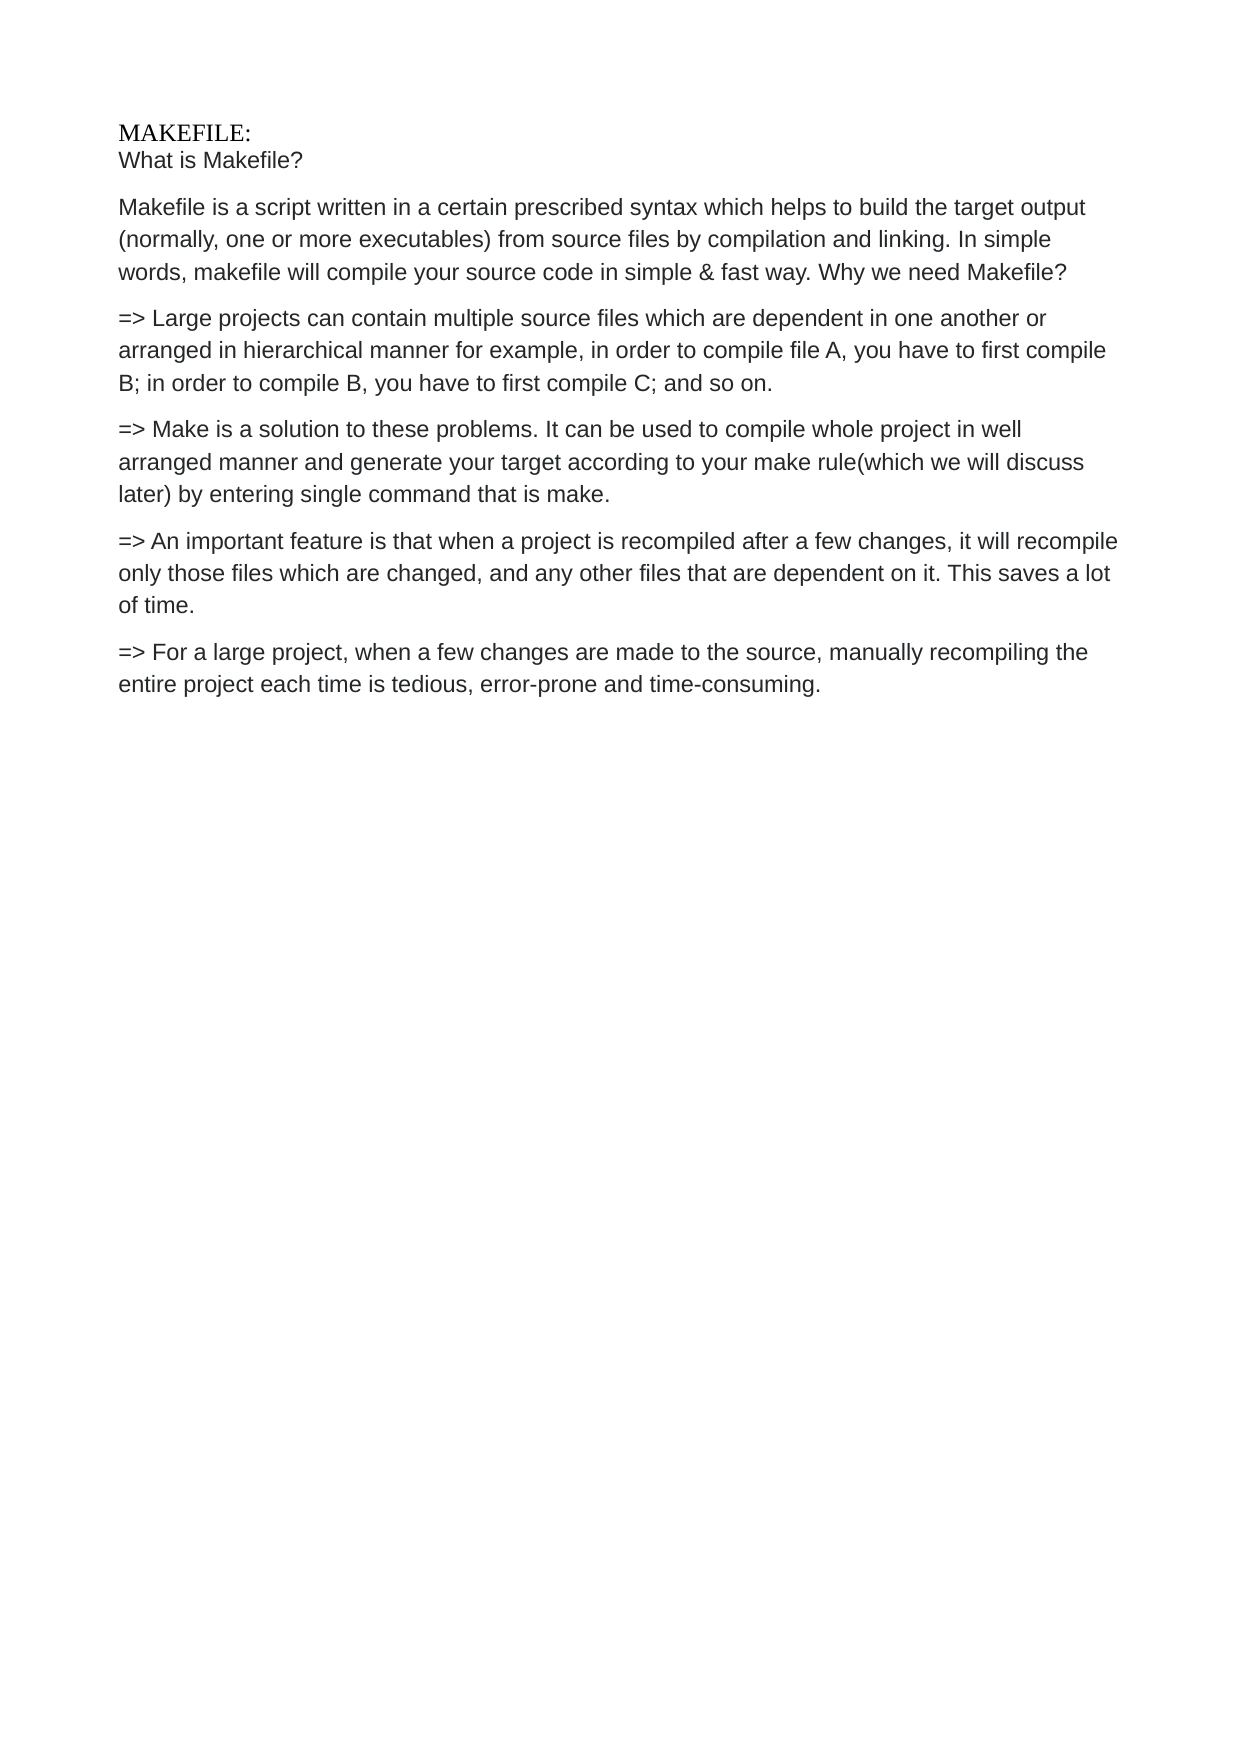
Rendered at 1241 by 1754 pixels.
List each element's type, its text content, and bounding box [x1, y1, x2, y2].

text => An important feature is that when a project is recompiled after a few changes, it will recompile only those files which are changed, and any other files that are dependent on it. This saves a lot of time. [118, 527, 1122, 618]
text => Make is a solution to these problems. It can be used to compile whole project in well arranged manner and generate your target according to your make rule(which we will discuss later) by entering single command that is make. [118, 416, 1122, 507]
text => For a large project, when a few changes are made to the source, manually recompiling the entire project each time is tedious, error-prone and time-consuming. [118, 638, 1122, 697]
text MAKEFILE: [118, 118, 1122, 147]
text What is Makefile? [118, 147, 1122, 174]
text => Large projects can contain multiple source files which are dependent in one another or arranged in hierarchical manner for example, in order to compile file A, you have to first compile B; in order to compile B, you have to first compile C; and so on. [118, 305, 1122, 396]
text Makefile is a script written in a certain prescribed syntax which helps to build the target output (normally, one or more executables) from source files by compilation and linking. In simple words, makefile will compile your source code in simple & fast way. Why we need Makefile? [118, 194, 1122, 285]
